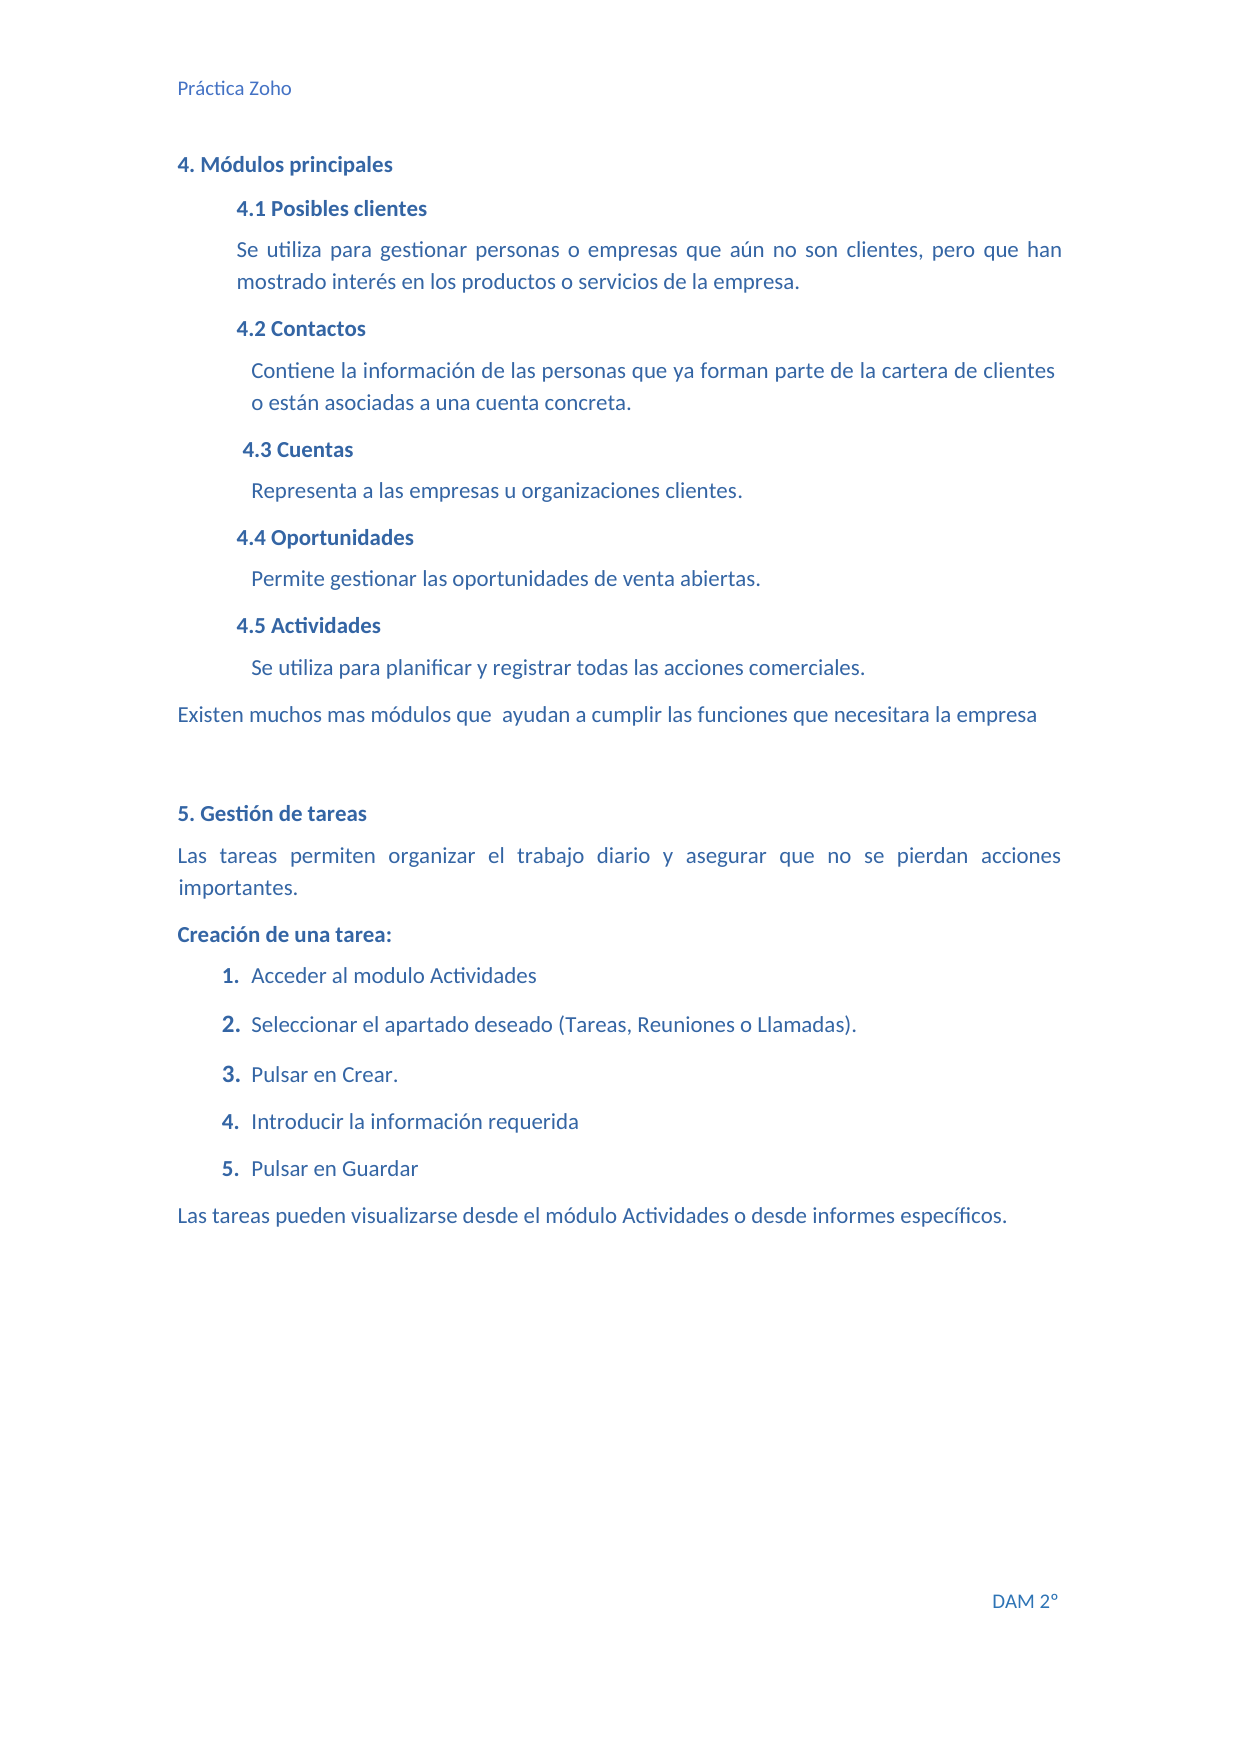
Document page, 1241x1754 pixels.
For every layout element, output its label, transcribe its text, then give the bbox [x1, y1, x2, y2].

subtitle 4. Módulos principales [177, 150, 1063, 178]
subtitle 4.5 Actividades [236, 611, 1063, 639]
text Se utiliza para gestionar personas o empresas que aún no son clientes, pero que han mostrado interés en los productos o servicios de la empresa. [236, 235, 1063, 295]
list Acceder al modulo Actividades [222, 962, 1063, 989]
subtitle 4.1 Posibles clientes [236, 194, 1063, 222]
text Las tareas permiten organizar el trabajo diario y asegurar que no se pierdan acciones importantes. [177, 841, 1063, 901]
subtitle 4.3 Cuentas [242, 435, 1063, 463]
subtitle 5. Gestión de tareas [177, 799, 1063, 827]
text Existen muchos mas módulos que ayudan a cumplir las funciones que necesitara la empresa [177, 700, 1063, 728]
text Contiene la información de las personas que ya forman parte de la cartera de clientes o están asociadas a una cuenta concreta. [177, 356, 1063, 416]
list Pulsar en Crear. [222, 1058, 1063, 1088]
text Representa a las empresas u organizaciones clientes. [177, 476, 1063, 504]
list Pulsar en Guardar [222, 1154, 1063, 1182]
list Seleccionar el apartado deseado (Tareas, Reuniones o Llamadas). [222, 1008, 1063, 1039]
subtitle 4.4 Oportunidades [236, 523, 1063, 551]
text Las tareas pueden visualizarse desde el módulo Actividades o desde informes específicos. [177, 1201, 1063, 1229]
subtitle Creación de una tarea: [177, 920, 1063, 948]
text Permite gestionar las oportunidades de venta abiertas. [177, 564, 1063, 593]
list Introducir la información requerida [222, 1107, 1063, 1136]
subtitle 4.2 Contactos [236, 314, 1063, 342]
text Se utiliza para planificar y registrar todas las acciones comerciales. [177, 653, 1063, 681]
